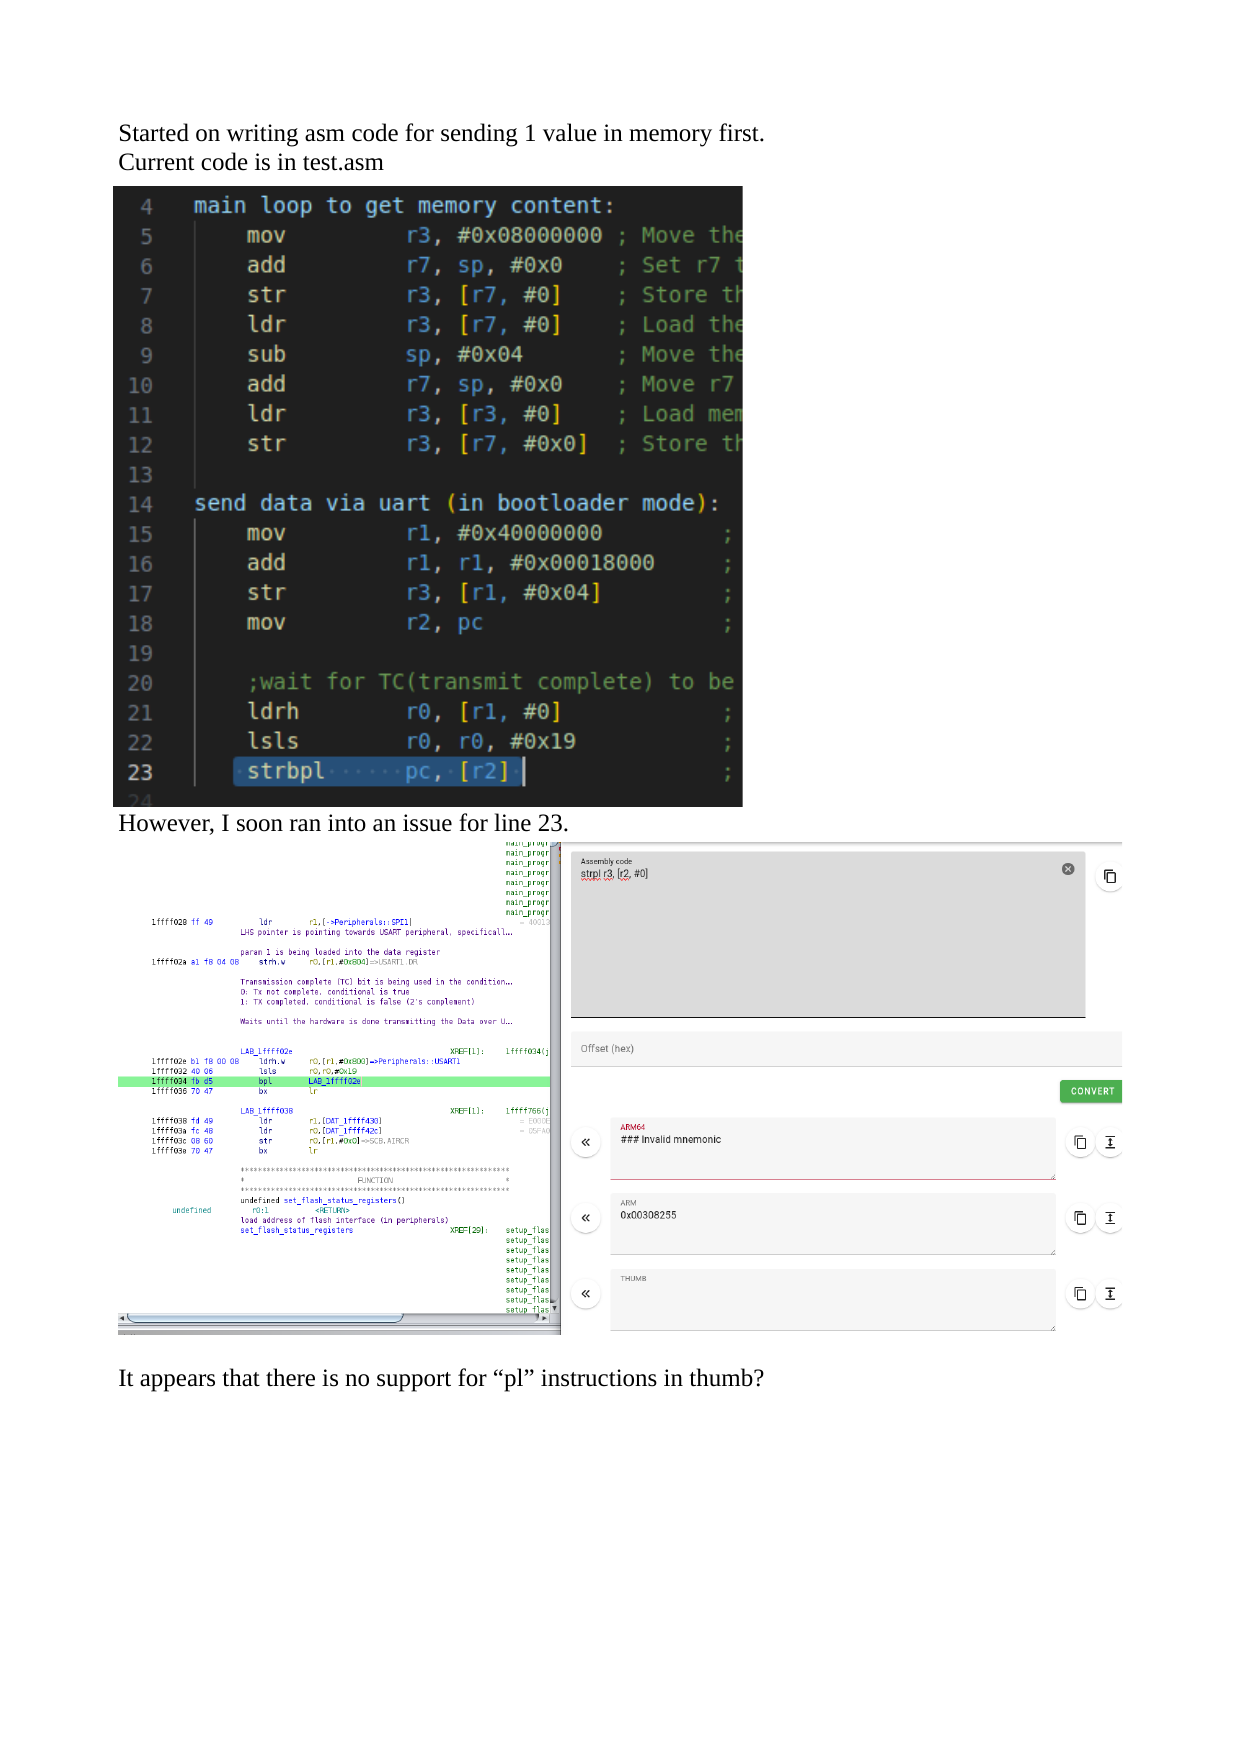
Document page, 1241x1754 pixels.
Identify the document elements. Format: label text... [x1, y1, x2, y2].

text However, I soon ran into an issue for line 23. [118, 808, 1122, 837]
picture [113, 186, 743, 807]
picture [118, 842, 1123, 1335]
text Current code is in test.asm [118, 147, 1122, 176]
text It appears that there is no support for “pl” instructions in thumb? [118, 1363, 1122, 1392]
text Started on writing asm code for sending 1 value in memory first. [118, 118, 1122, 147]
